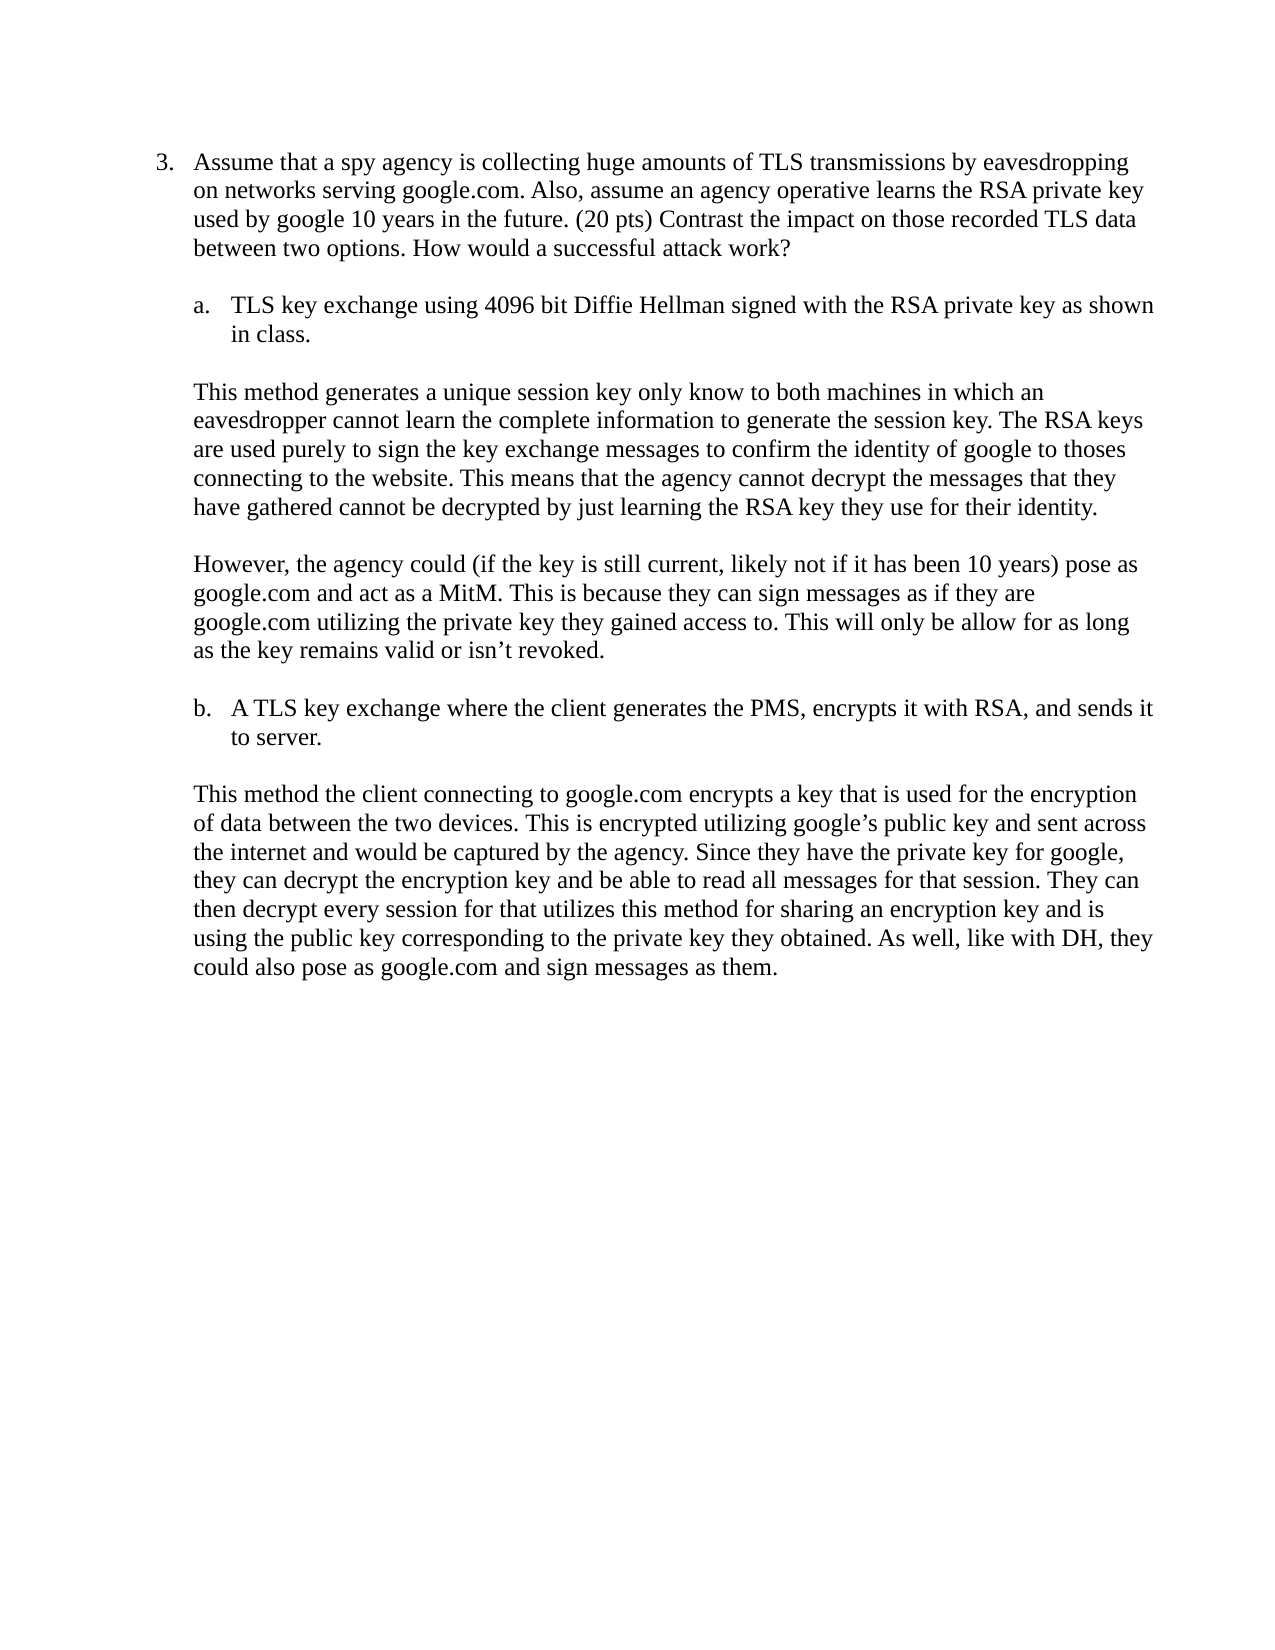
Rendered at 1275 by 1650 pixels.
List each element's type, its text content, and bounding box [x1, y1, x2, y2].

list A TLS key exchange where the client generates the PMS, encrypts it with RSA, and sends it to server. [193, 693, 1157, 751]
list TLS key exchange using 4096 bit Diffie Hellman signed with the RSA private key as shown in class. [193, 291, 1157, 348]
text This method the client connecting to google.com encrypts a key that is used for the encryption of data between the two devices. This is encrypted utilizing google’s public key and sent across the internet and would be captured by the agency. Since they have the private key for google, they can decrypt the encryption key and be able to read all messages for that session. They can then decrypt every session for that utilizes this method for sharing an encryption key and is using the public key corresponding to the private key they obtained. As well, like with DH, they could also pose as google.com and sign messages as them. [193, 779, 1157, 981]
list Assume that a spy agency is collecting huge amounts of TLS transmissions by eavesdropping on networks serving google.com. Also, assume an agency operative learns the RSA private key used by google 10 years in the future. (20 pts) Contrast the impact on those recorded TLS data between two options. How would a successful attack work? [156, 147, 1157, 262]
text However, the agency could (if the key is still current, likely not if it has been 10 years) pose as google.com and act as a MitM. This is because they can sign messages as if they are google.com utilizing the private key they gained access to. This will only be allow for as long as the key remains valid or isn’t revoked. [193, 549, 1157, 664]
text This method generates a unique session key only know to both machines in which an eavesdropper cannot learn the complete information to generate the session key. The RSA keys are used purely to sign the key exchange messages to confirm the identity of google to thoses connecting to the website. This means that the agency cannot decrypt the messages that they have gathered cannot be decrypted by just learning the RSA key they use for their identity. [193, 377, 1157, 521]
